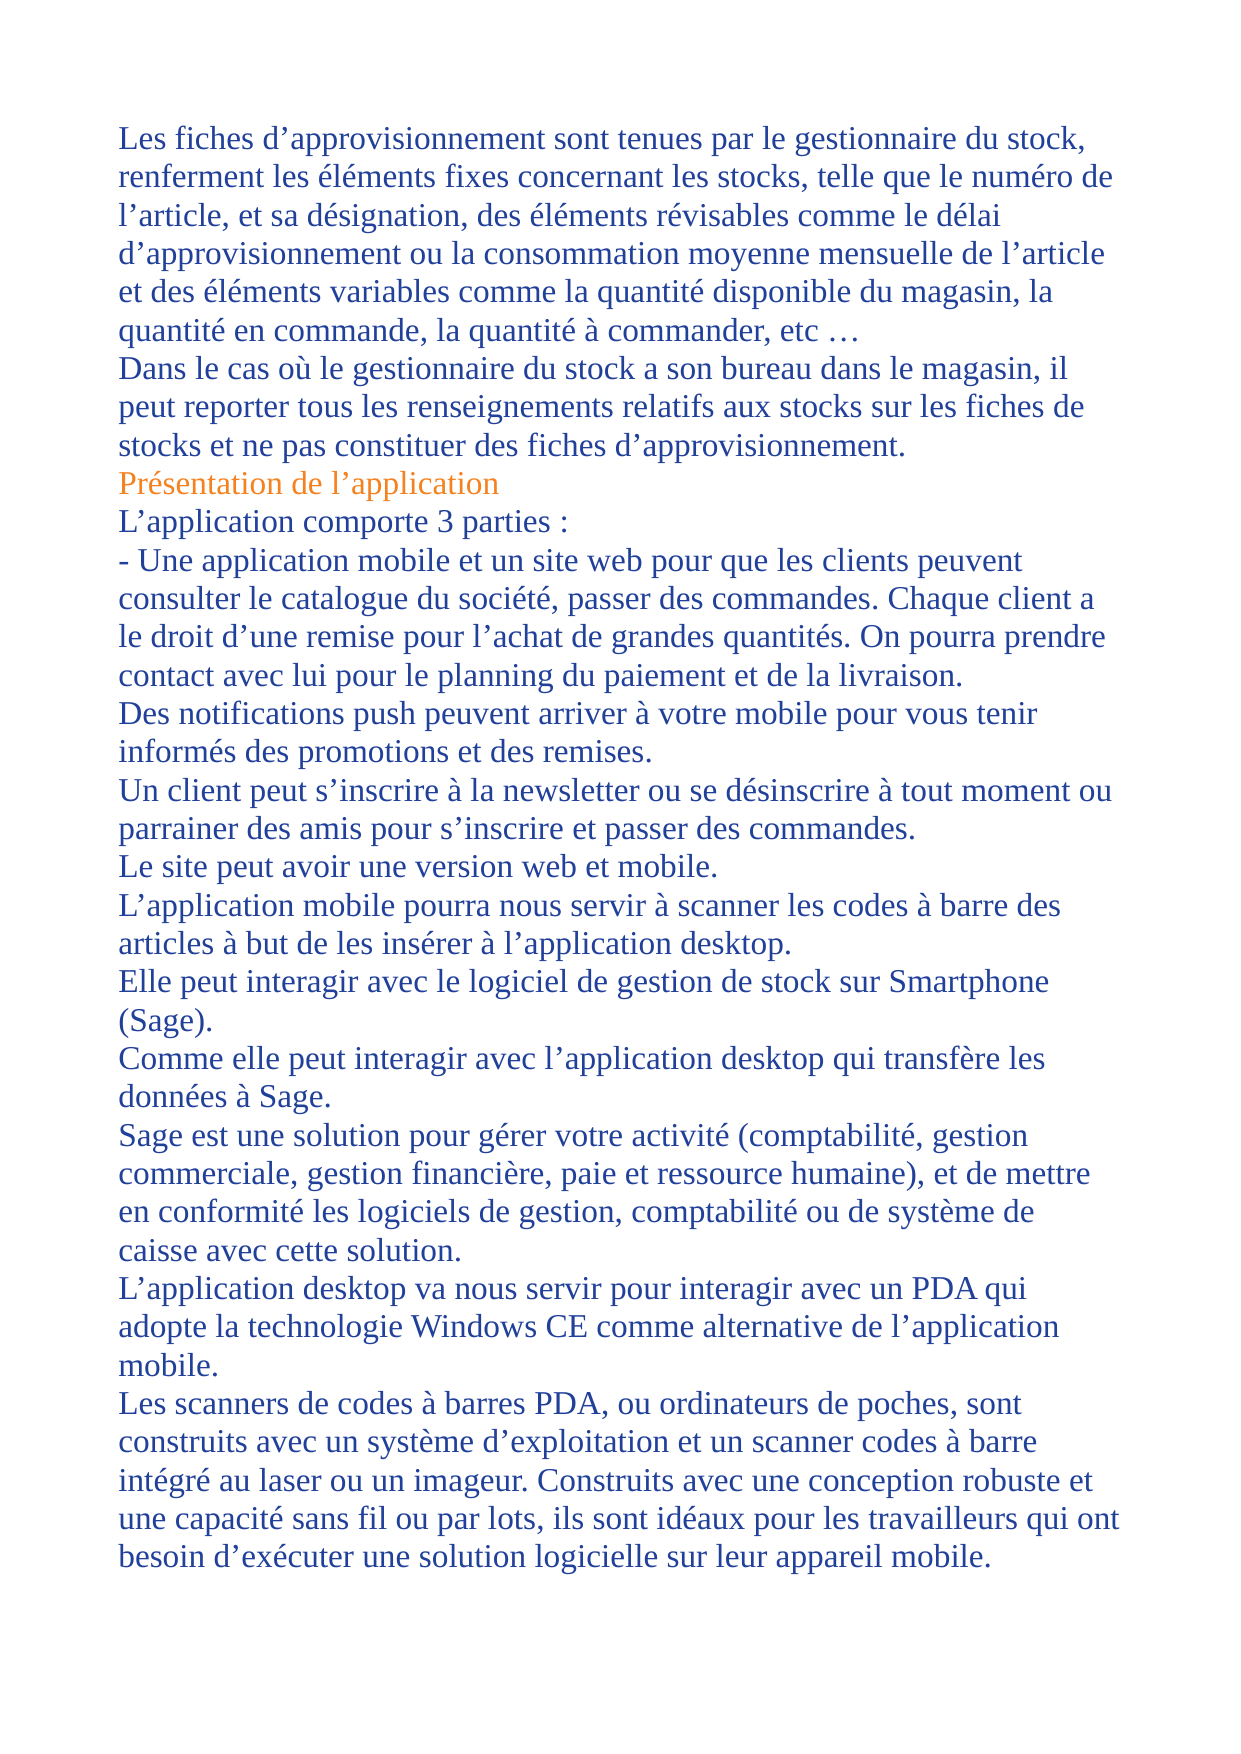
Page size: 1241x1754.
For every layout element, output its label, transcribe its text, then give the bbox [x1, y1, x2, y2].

text - Une application mobile et un site web pour que les clients peuvent consulter le catalogue du société, passer des commandes. Chaque client a le droit d’une remise pour l’achat de grandes quantités. On pourra prendre contact avec lui pour le planning du paiement et de la livraison. [118, 540, 1122, 693]
text L’application comporte 3 parties : [118, 501, 1122, 540]
text Dans le cas où le gestionnaire du stock a son bureau dans le magasin, il peut reporter tous les renseignements relatifs aux stocks sur les fiches de stocks et ne pas constituer des fiches d’approvisionnement. [118, 348, 1122, 463]
text Elle peut interagir avec le logiciel de gestion de stock sur Smartphone (Sage). [118, 961, 1122, 1038]
text Les fiches d’approvisionnement sont tenues par le gestionnaire du stock, renferment les éléments fixes concernant les stocks, telle que le numéro de l’article, et sa désignation, des éléments révisables comme le délai d’approvisionnement ou la consommation moyenne mensuelle de l’article et des éléments variables comme la quantité disponible du magasin, la quantité en commande, la quantité à commander, etc … [118, 118, 1122, 348]
text Sage est une solution pour gérer votre activité (comptabilité, gestion commerciale, gestion financière, paie et ressource humaine), et de mettre en conformité les logiciels de gestion, comptabilité ou de système de caisse avec cette solution. [118, 1115, 1122, 1268]
text Un client peut s’inscrire à la newsletter ou se désinscrire à tout moment ou parrainer des amis pour s’inscrire et passer des commandes. [118, 770, 1122, 846]
text Comme elle peut interagir avec l’application desktop qui transfère les données à Sage. [118, 1038, 1122, 1115]
text Présentation de l’application [118, 463, 1122, 501]
text Les scanners de codes à barres PDA, ou ordinateurs de poches, sont construits avec un système d’exploitation et un scanner codes à barre intégré au laser ou un imageur. Construits avec une conception robuste et une capacité sans fil ou par lots, ils sont idéaux pour les travailleurs qui ont besoin d’exécuter une solution logicielle sur leur appareil mobile. [118, 1383, 1122, 1575]
text Le site peut avoir une version web et mobile. [118, 846, 1122, 885]
text L’application desktop va nous servir pour interagir avec un PDA qui adopte la technologie Windows CE comme alternative de l’application mobile. [118, 1268, 1122, 1383]
text L’application mobile pourra nous servir à scanner les codes à barre des articles à but de les insérer à l’application desktop. [118, 885, 1122, 961]
text Des notifications push peuvent arriver à votre mobile pour vous tenir informés des promotions et des remises. [118, 693, 1122, 770]
